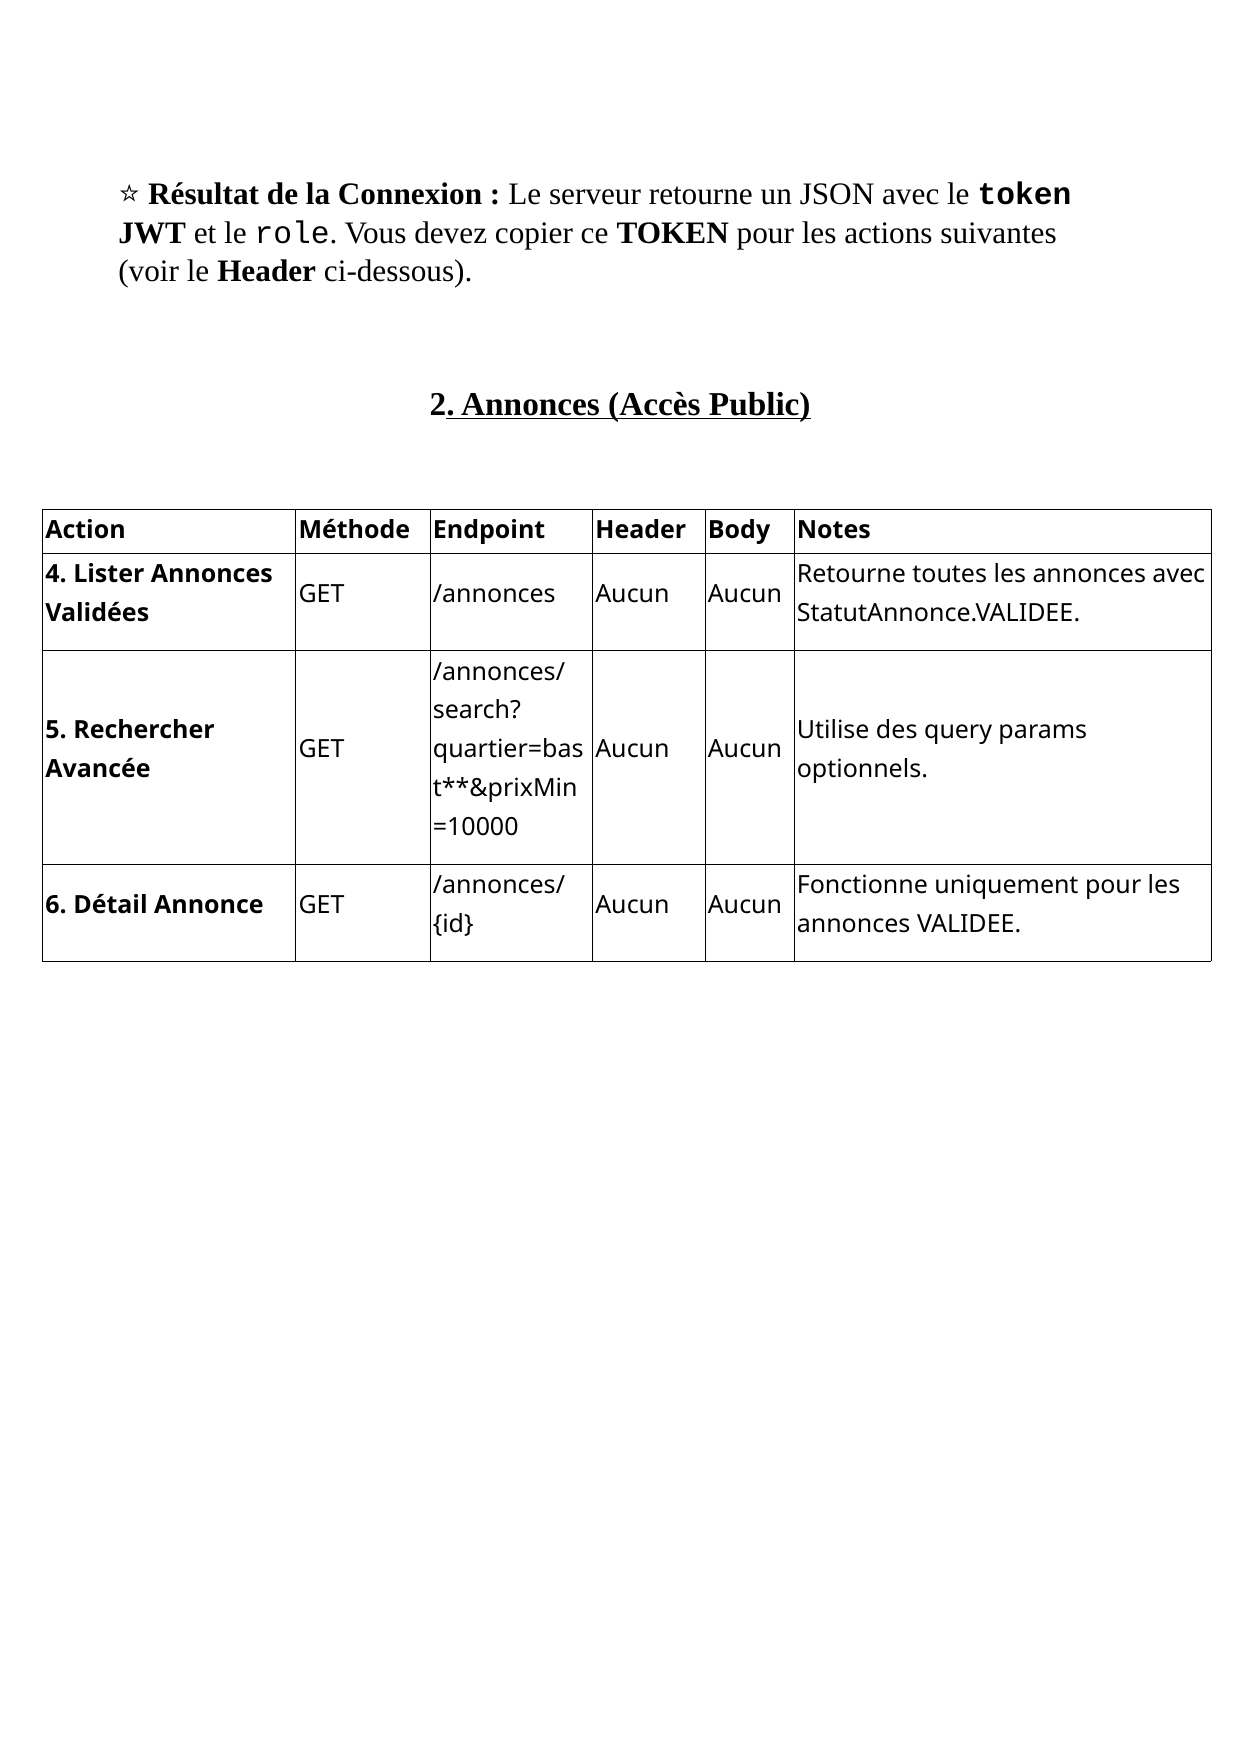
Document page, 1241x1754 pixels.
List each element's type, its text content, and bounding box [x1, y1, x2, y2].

table_cell Aucun [706, 651, 794, 864]
table_cell /annonces/search?quartier=bast**&prixMin=10000 [431, 651, 592, 864]
table_header Action [43, 510, 295, 553]
table_cell /annonces/{id} [431, 865, 592, 961]
table_cell Fonctionne uniquement pour les annonces VALIDEE. [795, 865, 1211, 961]
table_cell Aucun [593, 651, 705, 864]
table_cell Aucun [706, 554, 794, 650]
table_cell Utilise des query params optionnels. [795, 651, 1211, 864]
table_cell Aucun [706, 865, 794, 961]
table_cell Aucun [593, 554, 705, 650]
text 2. Annonces (Accès Public) [118, 384, 1122, 423]
table_header Méthode [296, 510, 430, 553]
table_header Notes [795, 510, 1211, 553]
table_cell /annonces [431, 554, 592, 650]
table_cell 6. Détail Annonce [43, 865, 295, 961]
table_cell Retourne toutes les annonces avec StatutAnnonce.VALIDEE. [795, 554, 1211, 650]
table_cell GET [296, 554, 430, 650]
table_cell 5. Rechercher Avancée [43, 651, 295, 864]
table_header Header [593, 510, 705, 553]
table_cell GET [296, 651, 430, 864]
table_cell Aucun [593, 865, 705, 961]
text ⭐ Résultat de la Connexion : Le serveur retourne un JSON avec le token JWT et le role. Vous devez copier ce TOKEN pour les actions suivantes (voir le Header ci-dessous). [118, 176, 1122, 289]
table_cell GET [296, 865, 430, 961]
table_cell 4. Lister Annonces Validées [43, 554, 295, 650]
table_header Endpoint [431, 510, 592, 553]
table_header Body [706, 510, 794, 553]
